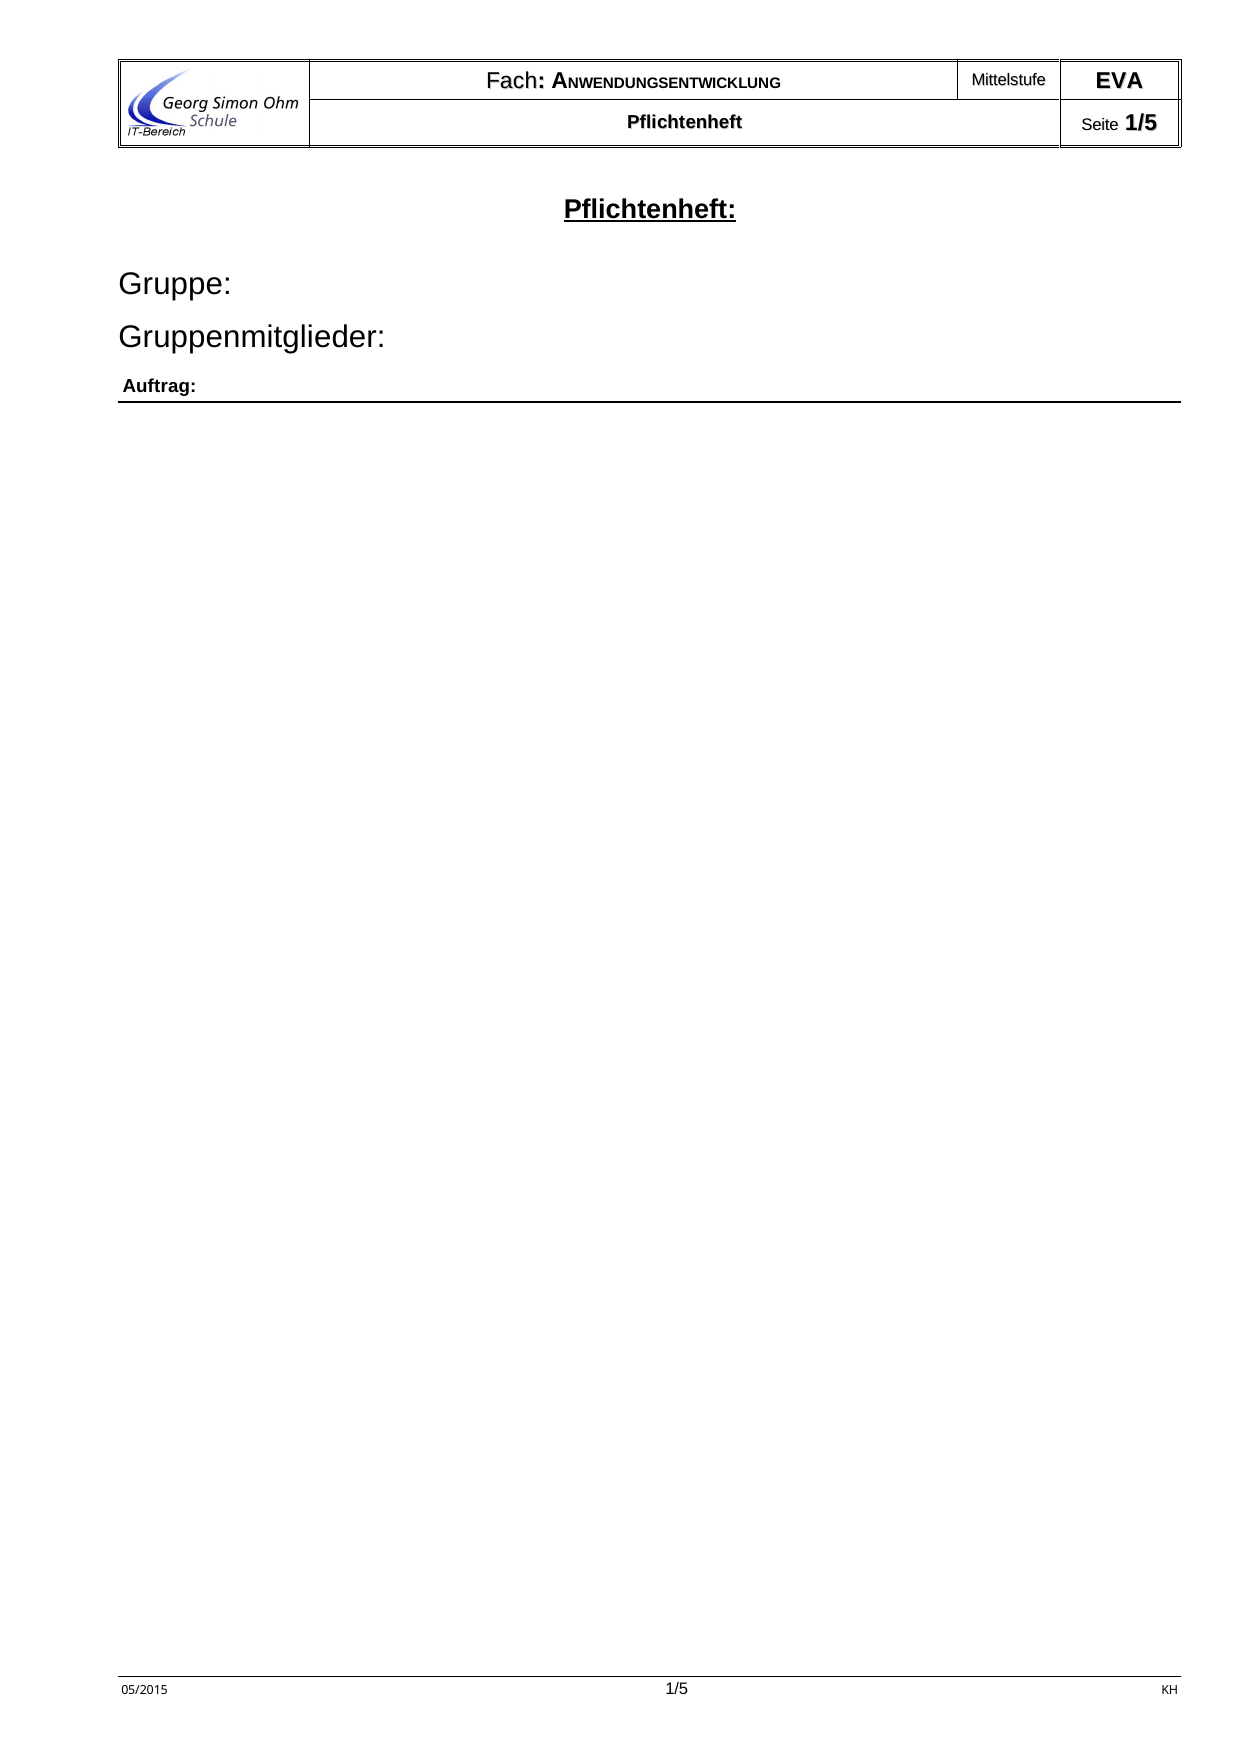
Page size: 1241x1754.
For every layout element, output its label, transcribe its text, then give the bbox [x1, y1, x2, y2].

text Gruppenmitglieder: [118, 319, 1181, 354]
text Gruppe: [118, 266, 1181, 301]
text Auftrag: [118, 371, 1181, 401]
text Pflichtenheft: [118, 194, 1181, 224]
picture [126, 67, 304, 140]
